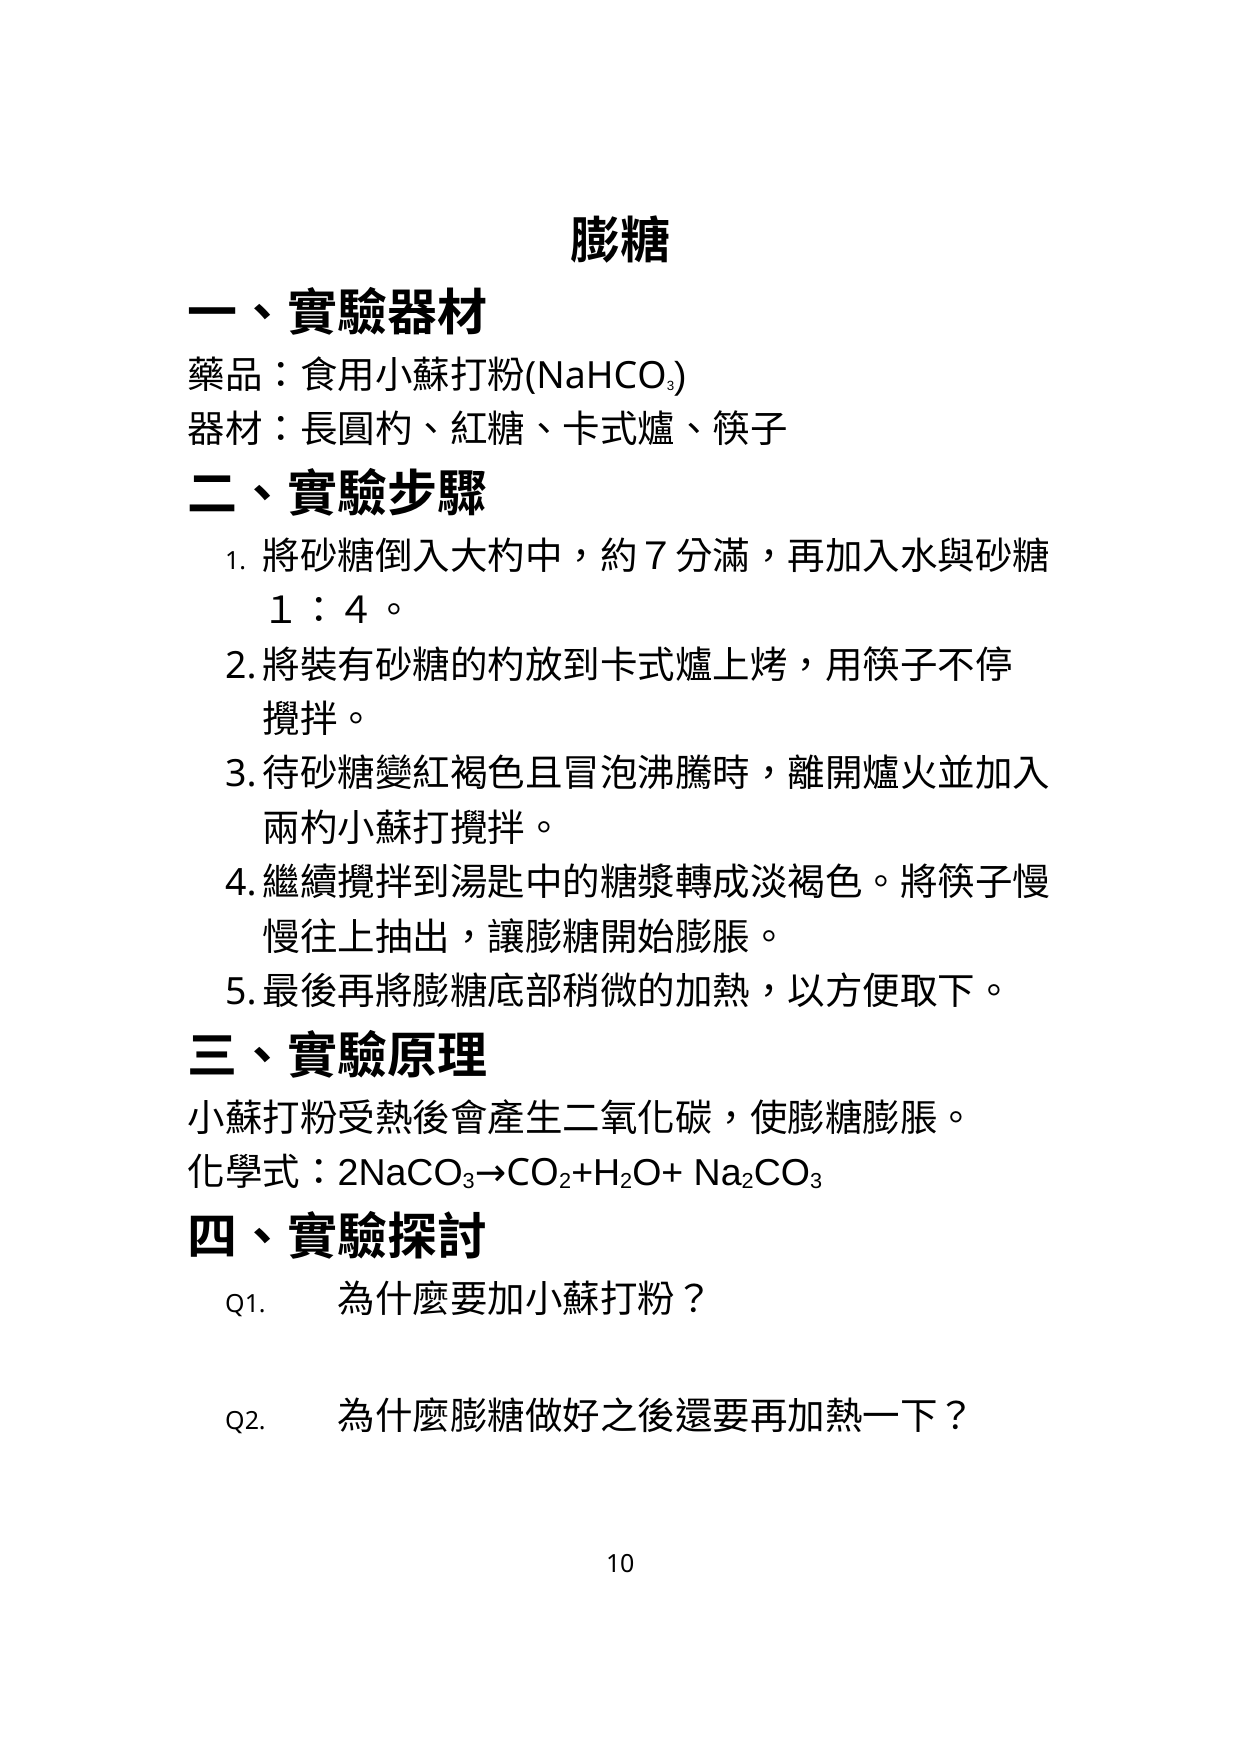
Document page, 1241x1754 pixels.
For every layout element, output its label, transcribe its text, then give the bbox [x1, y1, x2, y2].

text 一、實驗器材 [187, 272, 1053, 345]
list 待砂糖變紅褐色且冒泡沸騰時，離開爐火並加入兩杓小蘇打攪拌。 [225, 743, 1053, 852]
list 最後再將膨糖底部稍微的加熱，以方便取下。 [225, 961, 1053, 1015]
list 為什麼膨糖做好之後還要再加熱一下？ [225, 1386, 1053, 1503]
text 化學式：2NaCO3→CO2+H2O+ Na2CO3 四、實驗探討 [187, 1142, 1053, 1269]
text 小蘇打粉受熱後會產生二氧化碳，使膨糖膨脹。 [187, 1088, 1053, 1142]
text 三、實驗原理 [187, 1015, 1053, 1088]
text 二、實驗步驟 [187, 453, 1053, 526]
list 將砂糖倒入大杓中，約７分滿，再加入水與砂糖 １：４。 [225, 526, 1053, 634]
text 藥品：食用小蘇打粉(NaHCO3) [187, 345, 1053, 399]
subtitle 膨糖 [187, 200, 1053, 272]
list 將裝有砂糖的杓放到卡式爐上烤，用筷子不停 攪拌。 [225, 634, 1053, 743]
list 為什麼要加小蘇打粉？ [225, 1269, 1053, 1386]
list 繼續攪拌到湯匙中的糖漿轉成淡褐色。將筷子慢慢往上抽出，讓膨糖開始膨脹。 [225, 852, 1053, 961]
text 器材：長圓杓、紅糖、卡式爐、筷子 [187, 399, 1053, 453]
